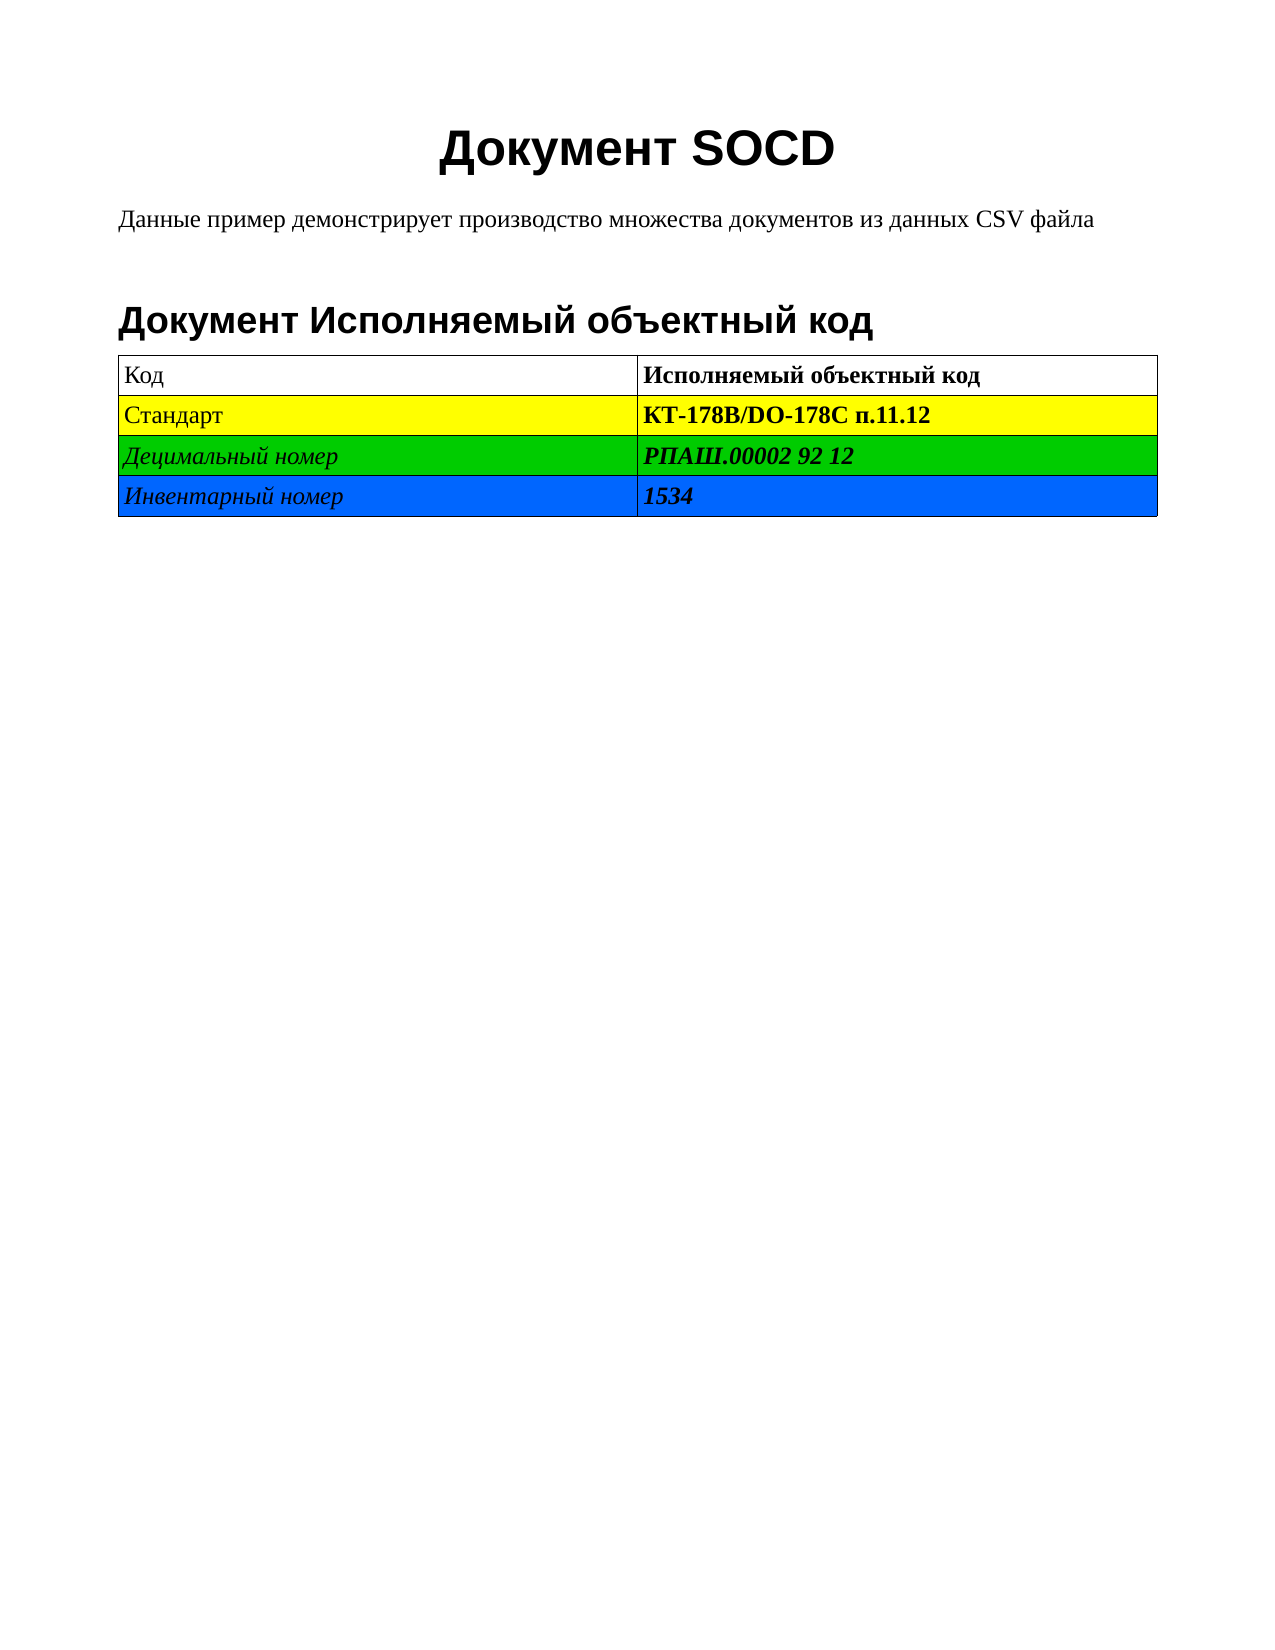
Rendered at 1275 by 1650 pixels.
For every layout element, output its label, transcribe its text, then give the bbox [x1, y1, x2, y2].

table_header Код [119, 356, 637, 395]
table_cell КТ-178В/DO-178C п.11.12 [638, 396, 1157, 435]
subtitle Документ SOCD [118, 118, 1157, 176]
table_cell Стандарт [119, 396, 637, 435]
text Данные пример демонстрирует производство множества документов из данных CSV файла [118, 204, 1157, 233]
subtitle Документ Исполняемый объектный код [118, 298, 1157, 342]
table_cell Децимальный номер [119, 436, 637, 475]
table_cell 1534 [638, 476, 1157, 516]
table_cell РПАШ.00002 92 12 [638, 436, 1157, 475]
table_header Исполняемый объектный код [638, 356, 1157, 395]
table_cell Инвентарный номер [119, 476, 637, 516]
